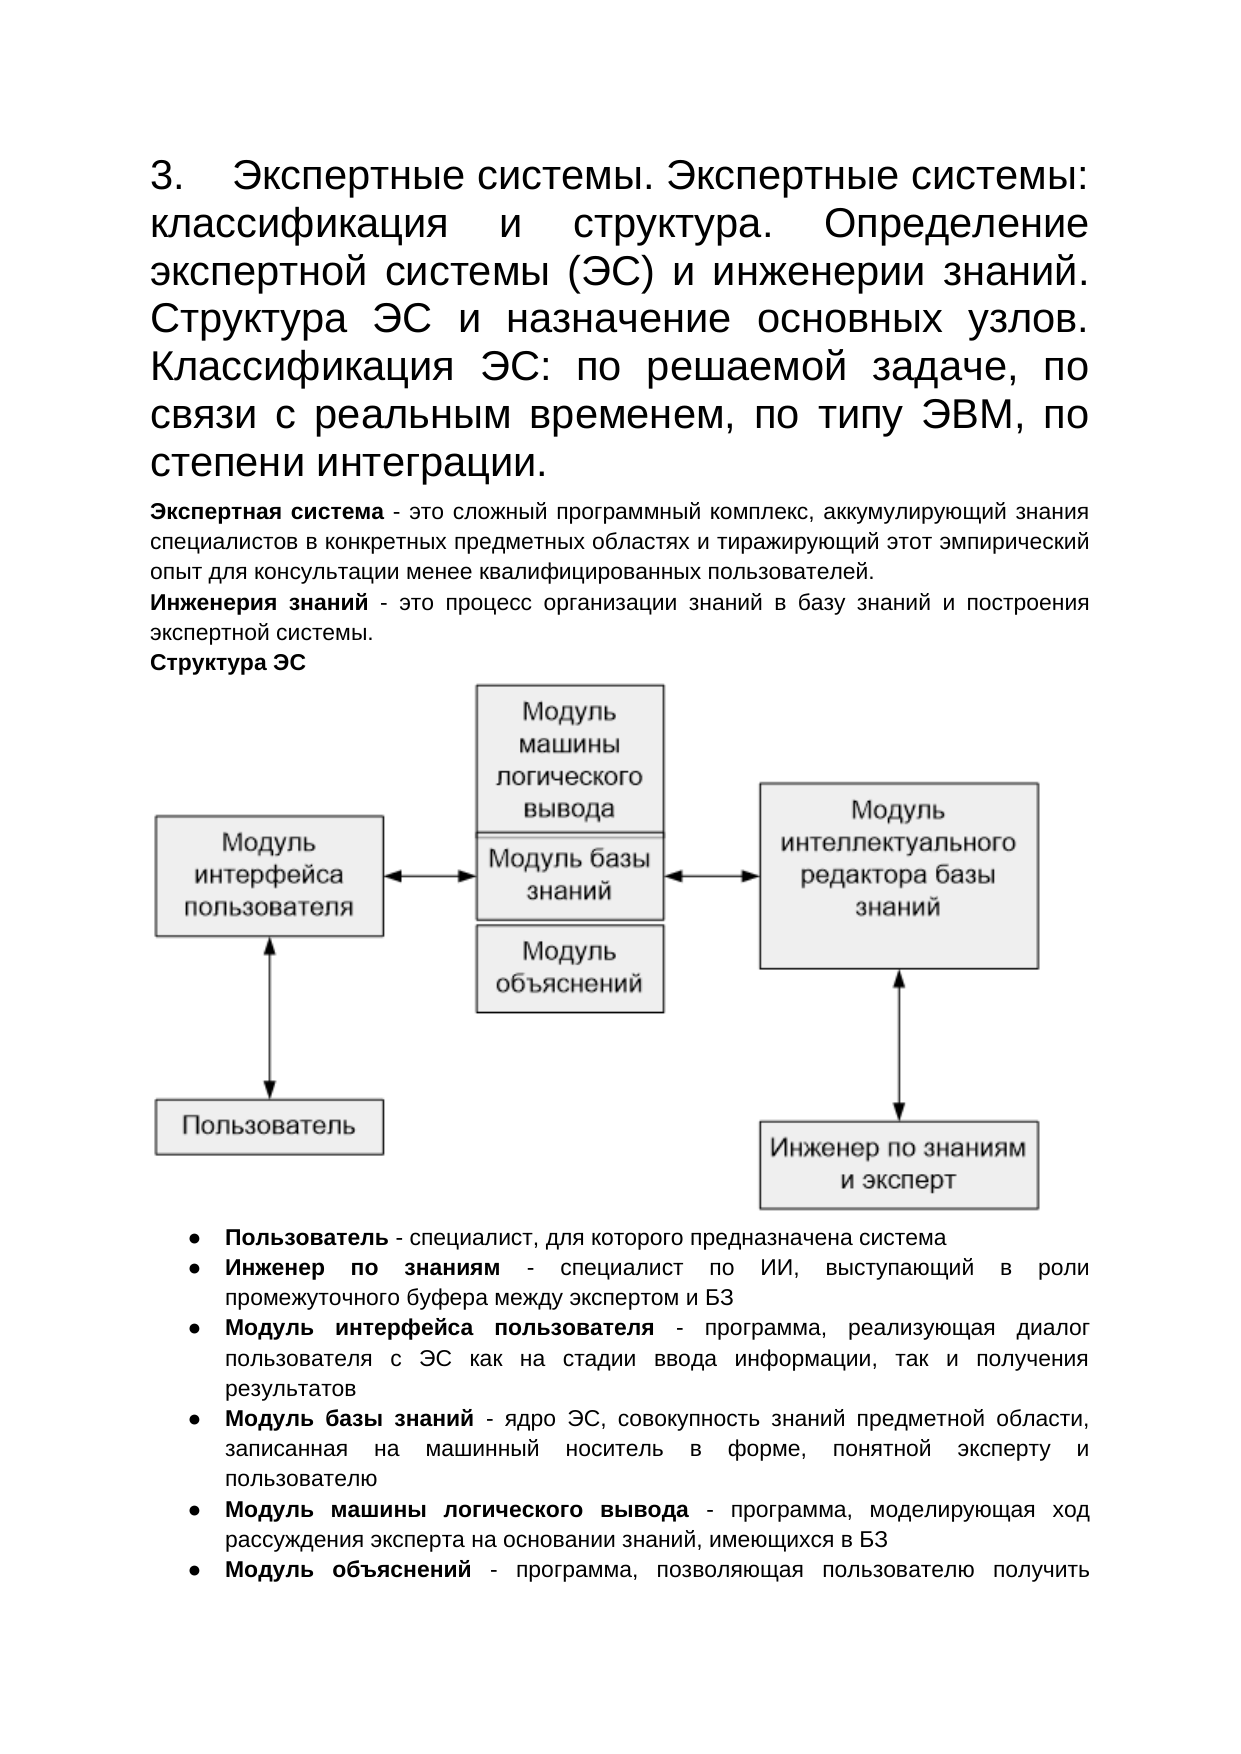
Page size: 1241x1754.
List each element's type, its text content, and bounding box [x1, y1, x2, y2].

text Инженерия знаний - это процесс организации знаний в базу знаний и построения экспертной системы. [150, 588, 1090, 645]
list Модуль базы знаний - ядро ЭС, совокупность знаний предметной области, записанная на машинный носитель в форме, понятной эксперту и пользователю [187, 1405, 1090, 1492]
picture [150, 679, 1046, 1220]
list Модуль объяснений - программа, позволяющая пользователю получить [187, 1556, 1090, 1582]
list Модуль машины логического вывода - программа, моделирующая ход рассуждения эксперта на основании знаний, имеющихся в БЗ [187, 1496, 1090, 1552]
list Пользователь - специалист, для которого предназначена система [187, 1224, 1090, 1250]
text Экспертная система - это сложный программный комплекс, аккумулирующий знания специалистов в конкретных предметных областях и тиражирующий этот эмпирический опыт для консультации менее квалифицированных пользователей. [150, 498, 1090, 585]
list Инженер по знаниям - специалист по ИИ, выступающий в роли промежуточного буфера между экспертом и БЗ [187, 1254, 1090, 1310]
text Структура ЭС [150, 649, 1090, 675]
subtitle 3. Экспертные системы. Экспертные системы: классификация и структура. Определение экспертной системы (ЭС) и инженерии знаний. Структура ЭС и назначение основных узлов. Классификация ЭС: по решаемой задаче, по связи с реальным временем, по типу ЭВМ, по степени интеграции. [150, 150, 1090, 485]
list Модуль интерфейса пользователя - программа, реализующая диалог пользователя с ЭС как на стадии ввода информации, так и получения результатов [187, 1314, 1090, 1401]
